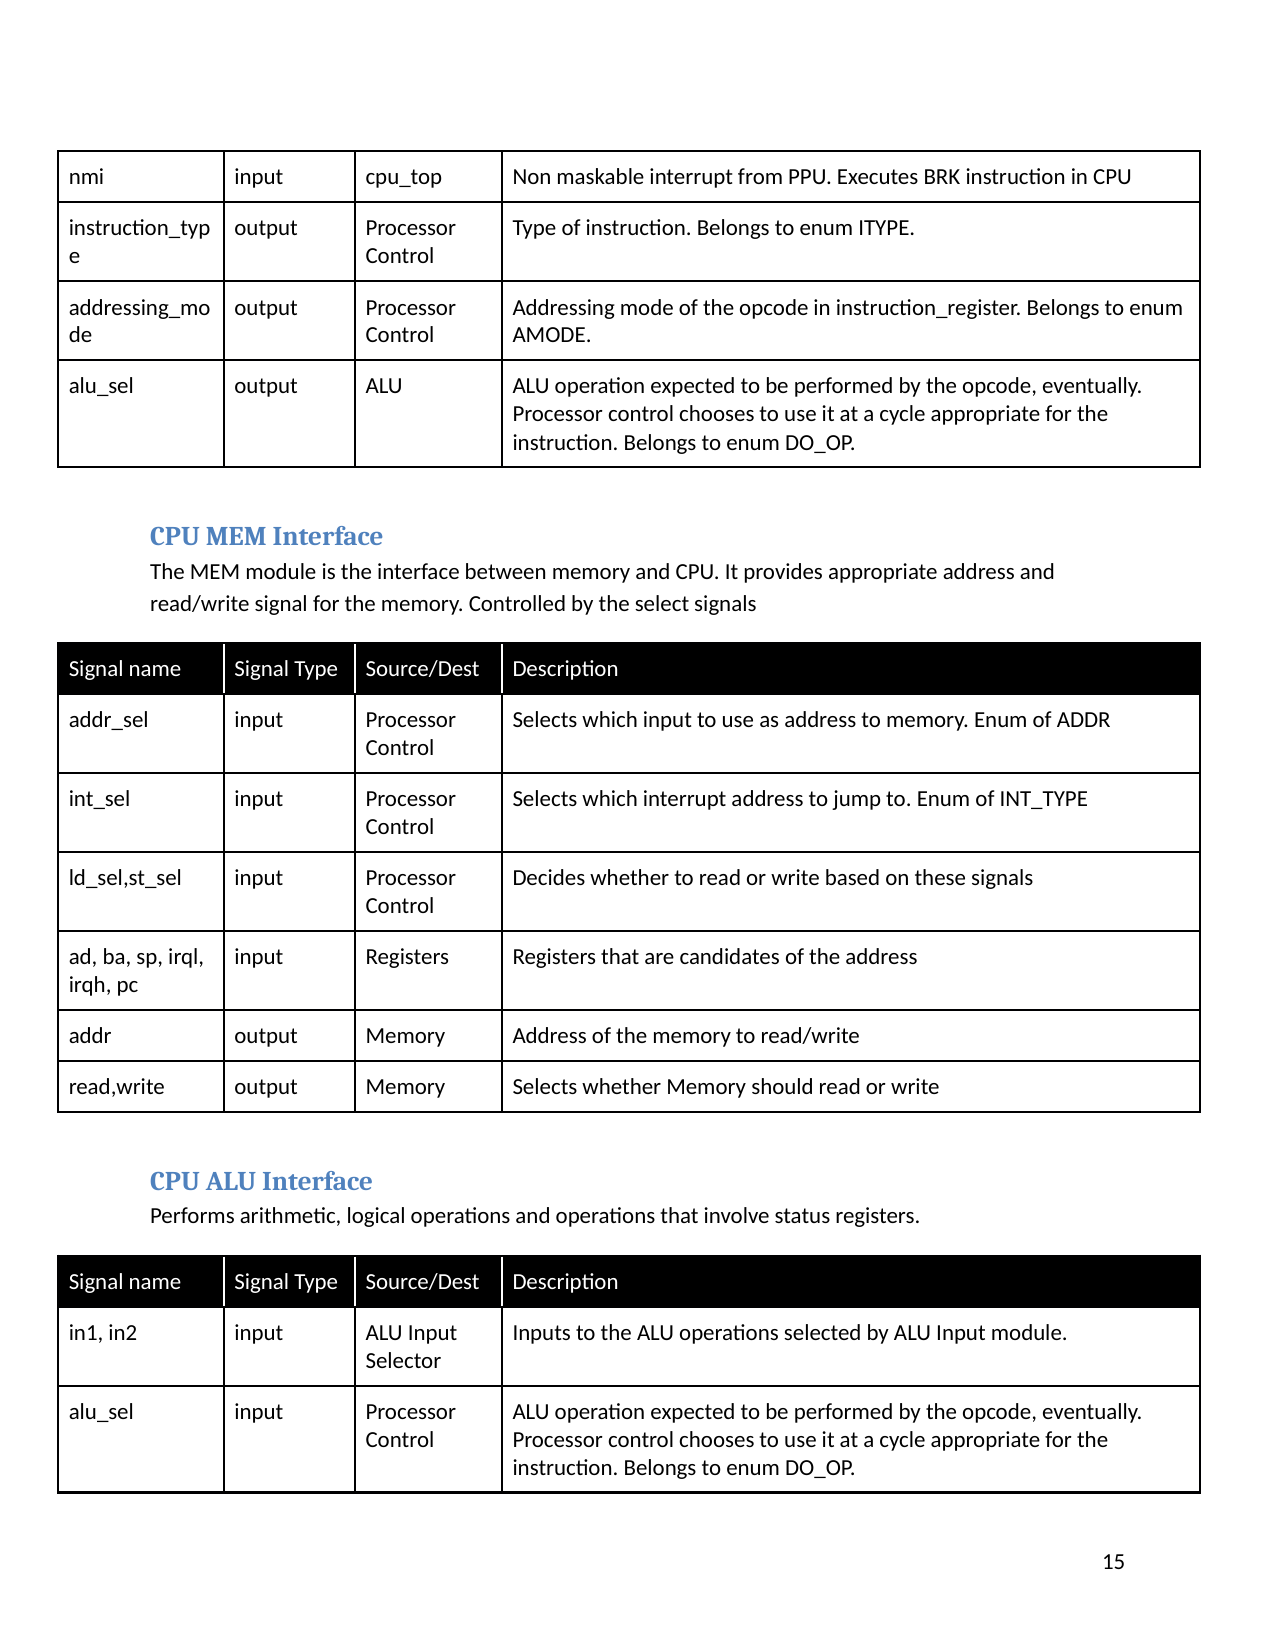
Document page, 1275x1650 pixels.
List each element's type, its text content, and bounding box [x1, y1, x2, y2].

table_cell Registers [356, 932, 501, 1009]
table_header Signal Type [225, 1257, 354, 1306]
table_cell output [225, 203, 354, 280]
table_cell cpu_top [356, 152, 501, 201]
table_header Signal Type [225, 644, 354, 693]
table_cell alu_sel [59, 361, 223, 466]
table_cell input [225, 695, 354, 772]
table_cell Selects whether Memory should read or write [503, 1062, 1199, 1111]
table_cell Processor Control [356, 1387, 501, 1491]
subtitle CPU MEM Interface [150, 521, 1125, 552]
table_cell Registers that are candidates of the address [503, 932, 1199, 1009]
text The MEM module is the interface between memory and CPU. It provides appropriate address and read/write signal for the memory. Controlled by the select signals [150, 557, 1125, 617]
table_cell input [225, 774, 354, 851]
table_cell Selects which input to use as address to memory. Enum of ADDR [503, 695, 1199, 772]
table_cell int_sel [59, 774, 223, 851]
table_header Description [503, 1257, 1199, 1306]
table_cell Decides whether to read or write based on these signals [503, 853, 1199, 930]
table_cell in1, in2 [59, 1308, 223, 1384]
table_cell addr_sel [59, 695, 223, 772]
table_cell input [225, 932, 354, 1009]
table_cell instruction_type [59, 203, 223, 280]
table_cell input [225, 152, 354, 201]
table_cell alu_sel [59, 1387, 223, 1491]
table_cell input [225, 1308, 354, 1384]
table_header Signal name [59, 1257, 223, 1306]
table_cell output [225, 1011, 354, 1060]
table_cell output [225, 1062, 354, 1111]
text Performs arithmetic, logical operations and operations that involve status registers. [150, 1202, 1125, 1229]
table_cell output [225, 361, 354, 466]
table_header Signal name [59, 644, 223, 693]
table_cell ALU Input Selector [356, 1308, 501, 1384]
table_cell input [225, 1387, 354, 1491]
table_cell Type of instruction. Belongs to enum ITYPE. [503, 203, 1199, 280]
table_cell nmi [59, 152, 223, 201]
table_cell Processor Control [356, 203, 501, 280]
table_cell output [225, 282, 354, 359]
table_cell Addressing mode of the opcode in instruction_register. Belongs to enum AMODE. [503, 282, 1199, 359]
table_cell input [225, 853, 354, 930]
table_header Source/Dest [356, 1257, 501, 1306]
table_cell ALU operation expected to be performed by the opcode, eventually. Processor control chooses to use it at a cycle appropriate for the instruction. Belongs to enum DO_OP. [503, 1387, 1199, 1491]
table_cell Memory [356, 1062, 501, 1111]
table_cell Processor Control [356, 774, 501, 851]
table_cell ld_sel,st_sel [59, 853, 223, 930]
table_cell Non maskable interrupt from PPU. Executes BRK instruction in CPU [503, 152, 1199, 201]
table_cell Address of the memory to read/write [503, 1011, 1199, 1060]
table_cell ALU [356, 361, 501, 466]
table_cell Processor Control [356, 695, 501, 772]
table_cell Processor Control [356, 853, 501, 930]
table_cell ad, ba, sp, irql, irqh, pc [59, 932, 223, 1009]
table_cell Processor Control [356, 282, 501, 359]
table_cell addressing_mode [59, 282, 223, 359]
table_cell Memory [356, 1011, 501, 1060]
subtitle CPU ALU Interface [150, 1166, 1125, 1197]
table_cell addr [59, 1011, 223, 1060]
table_header Source/Dest [356, 644, 501, 693]
table_header Description [503, 644, 1199, 693]
table_cell ALU operation expected to be performed by the opcode, eventually. Processor control chooses to use it at a cycle appropriate for the instruction. Belongs to enum DO_OP. [503, 361, 1199, 466]
table_cell read,write [59, 1062, 223, 1111]
table_cell Inputs to the ALU operations selected by ALU Input module. [503, 1308, 1199, 1384]
table_cell Selects which interrupt address to jump to. Enum of INT_TYPE [503, 774, 1199, 851]
